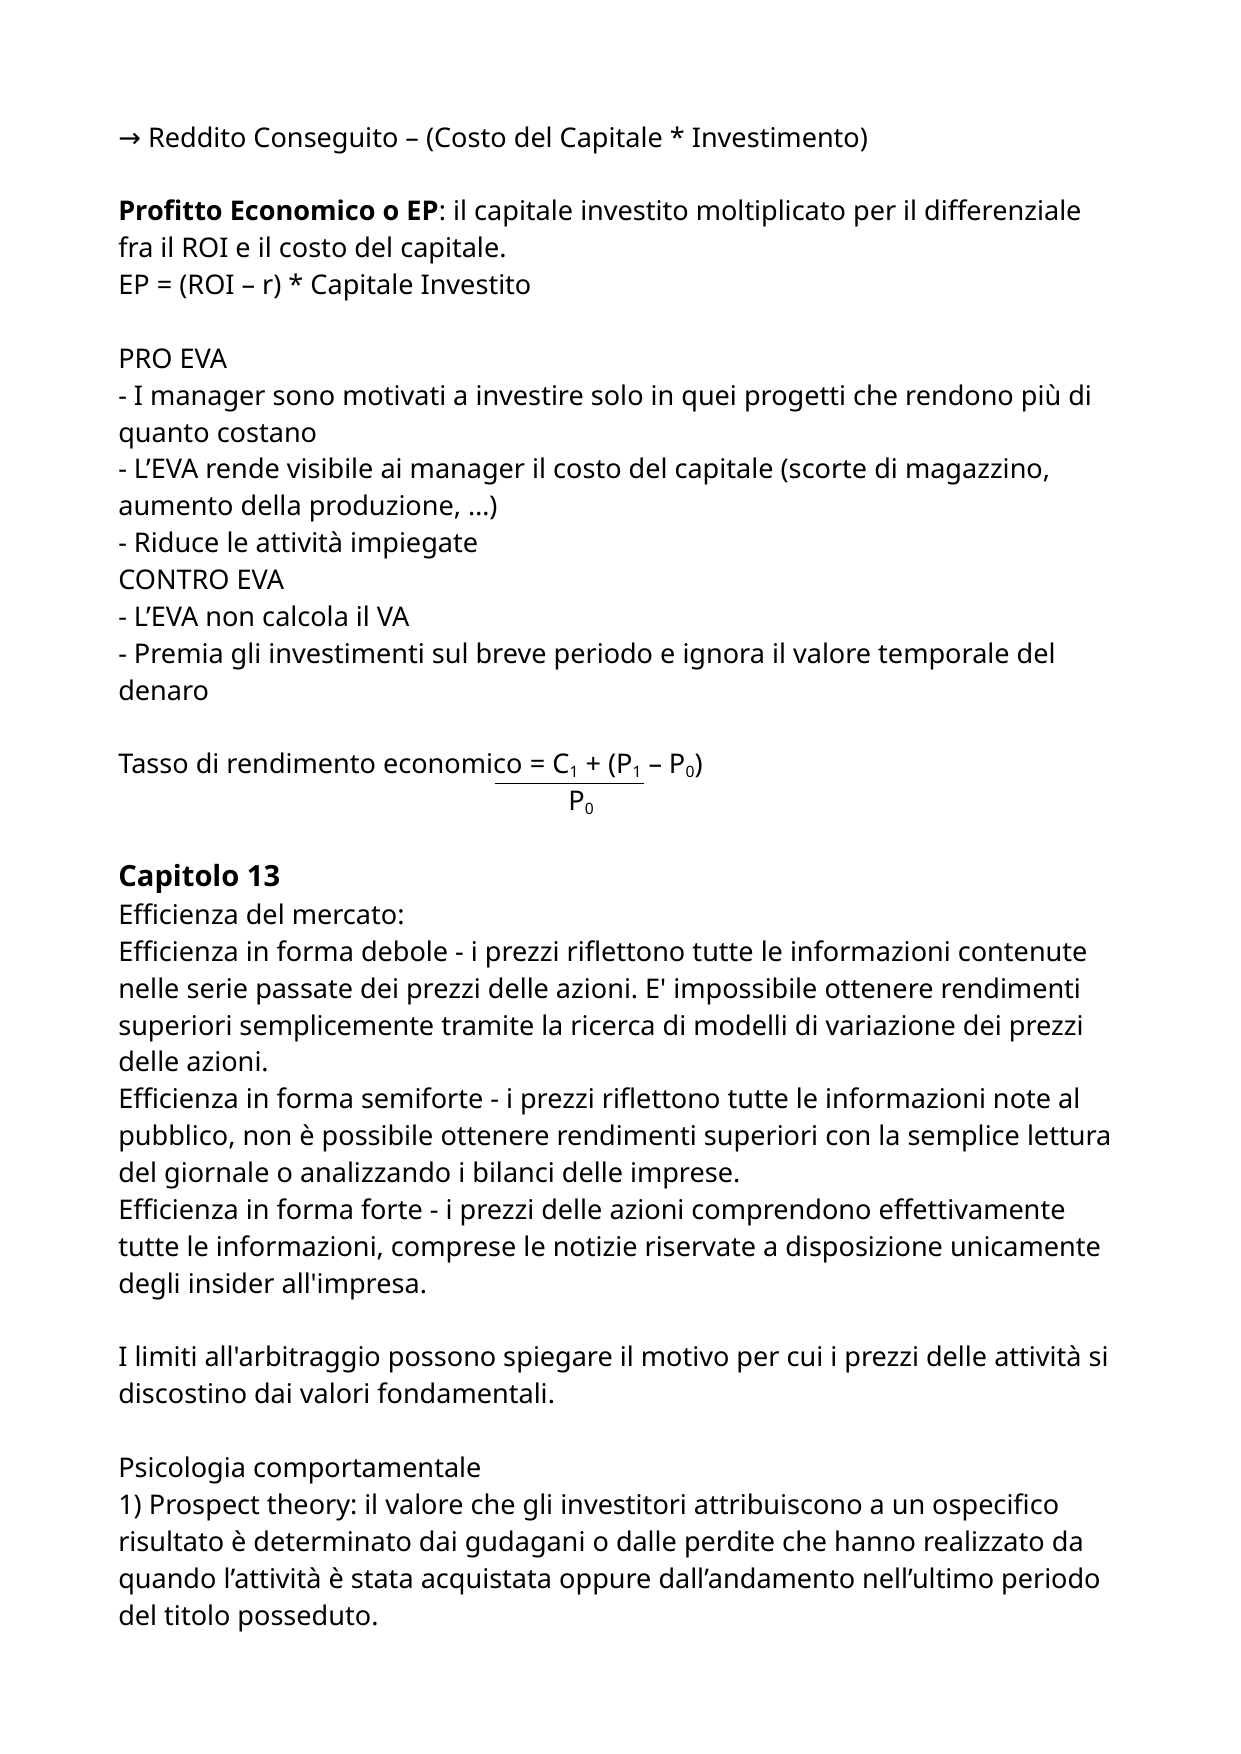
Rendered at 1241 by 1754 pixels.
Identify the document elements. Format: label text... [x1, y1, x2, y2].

text Efficienza del mercato: Efficienza in forma debole - i prezzi riflettono tutte le informazioni contenute nelle serie passate dei prezzi delle azioni. E' impossibile ottenere rendimenti superiori semplicemente tramite la ricerca di modelli di variazione dei prezzi delle azioni. Efficienza in forma semiforte - i prezzi riflettono tutte le informazioni note al pubblico, non è possibile ottenere rendimenti superiori con la semplice lettura del giornale o analizzando i bilanci delle imprese. Efficienza in forma forte - i prezzi delle azioni comprendono effettivamente tutte le informazioni, comprese le notizie riservate a disposizione unicamente degli insider all'impresa. I limiti all'arbitraggio possono spiegare il motivo per cui i prezzi delle attività si discostino dai valori fondamentali. Psicologia comportamentale 1) Prospect theory: il valore che gli investitori attribuiscono a un ospecifico risultato è determinato dai gudagani o dalle perdite che hanno realizzato da quando l’attività è stata acquistata oppure dall’andamento nell’ultimo periodo del titolo posseduto. [118, 895, 1122, 1633]
text Capitolo 13 [118, 856, 1122, 895]
text - L’EVA rende visibile ai manager il costo del capitale (scorte di magazzino, aumento della produzione, …) [118, 450, 1122, 524]
text - I manager sono motivati a investire solo in quei progetti che rendono più di quanto costano [118, 376, 1122, 450]
text Tasso di rendimento economico = C1 + (P1 – P0) [118, 745, 1122, 782]
text EP = (ROI – r) * Capitale Investito [118, 266, 1122, 302]
text PRO EVA [118, 339, 1122, 376]
text - Premia gli investimenti sul breve periodo e ignora il valore temporale del denaro [118, 634, 1122, 708]
text - L’EVA non calcola il VA [118, 597, 1122, 634]
text → Reddito Conseguito – (Costo del Capitale * Investimento) [118, 118, 1122, 155]
text Profitto Economico o EP: il capitale investito moltiplicato per il differenziale fra il ROI e il costo del capitale. [118, 192, 1122, 266]
text - Riduce le attività impiegate [118, 524, 1122, 561]
text P0 [118, 782, 1122, 819]
text CONTRO EVA [118, 561, 1122, 597]
